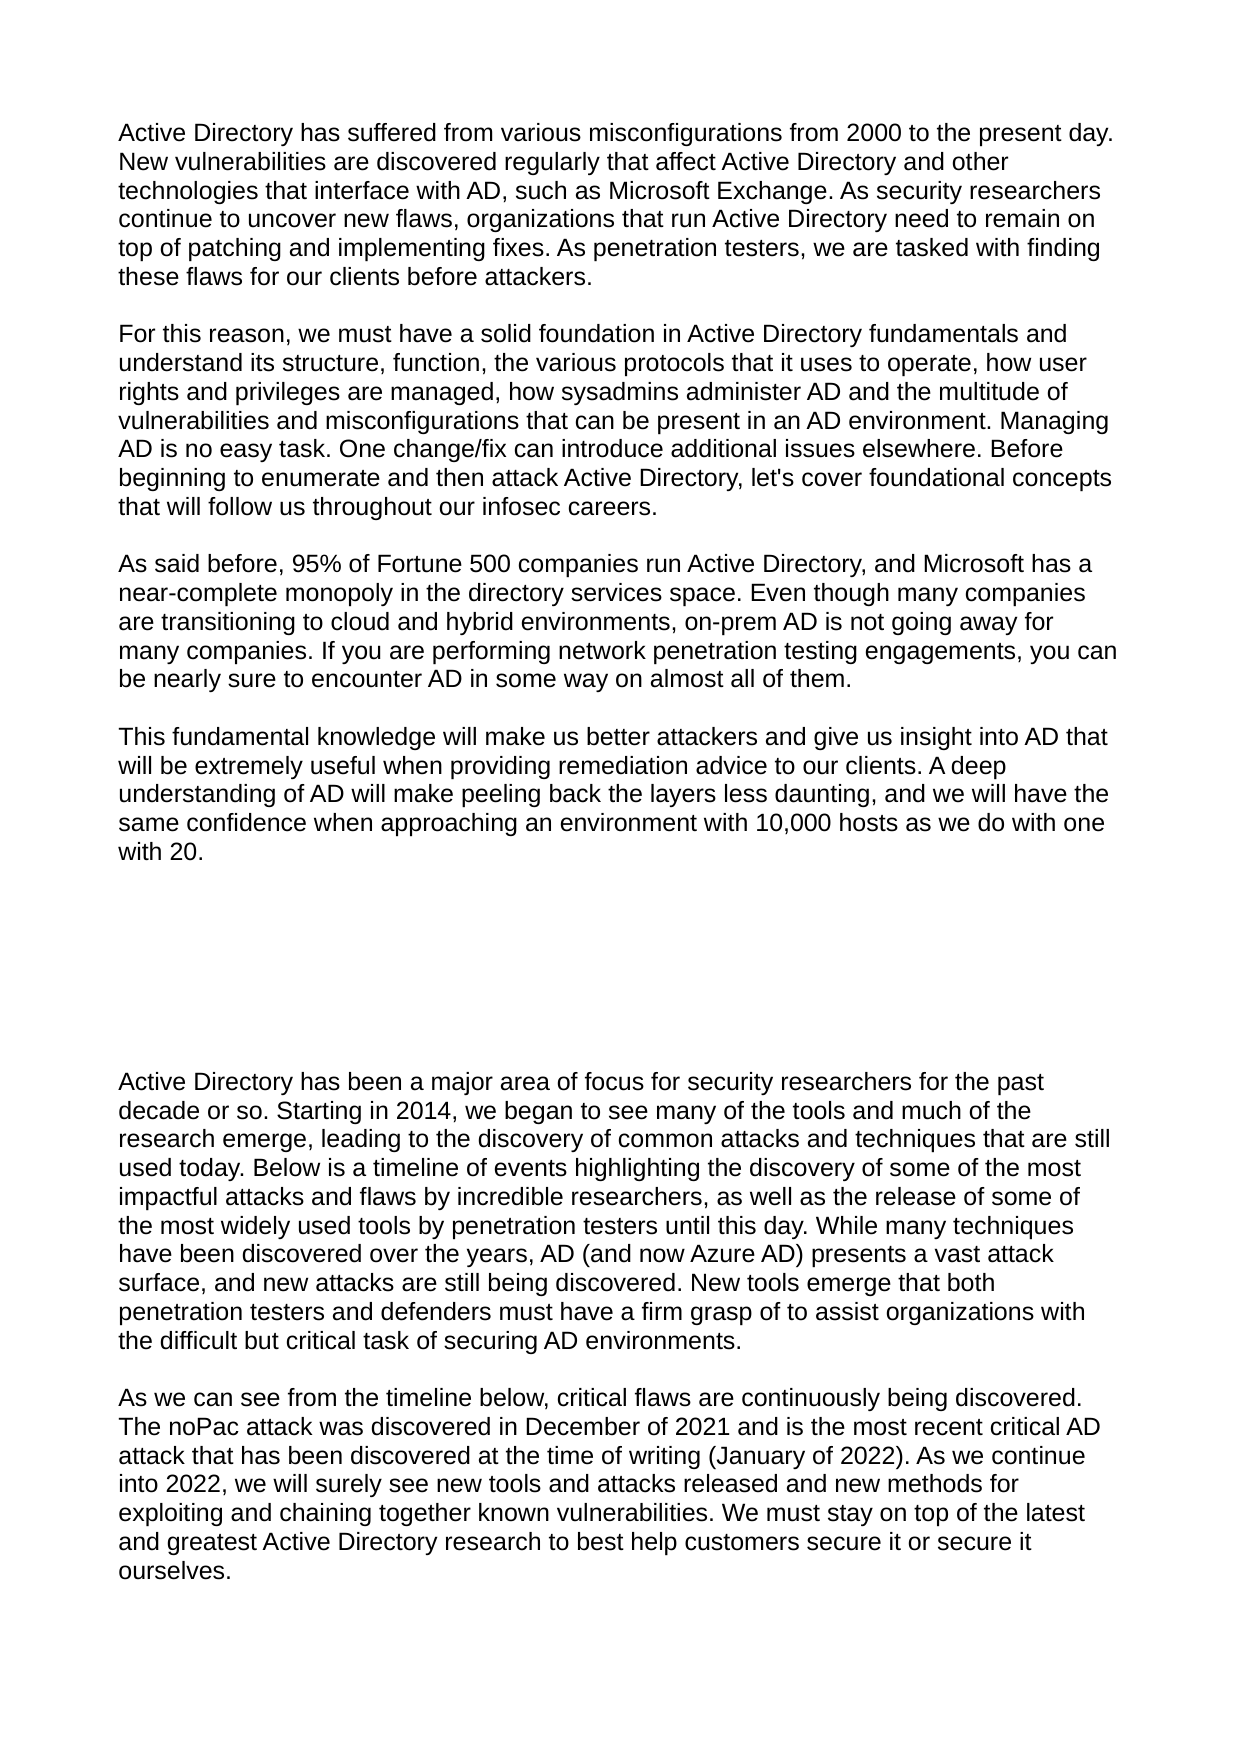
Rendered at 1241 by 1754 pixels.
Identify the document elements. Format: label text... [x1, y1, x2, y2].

text For this reason, we must have a solid foundation in Active Directory fundamentals and understand its structure, function, the various protocols that it uses to operate, how user rights and privileges are managed, how sysadmins administer AD and the multitude of vulnerabilities and misconfigurations that can be present in an AD environment. Managing AD is no easy task. One change/fix can introduce additional issues elsewhere. Before beginning to enumerate and then attack Active Directory, let's cover foundational concepts that will follow us throughout our infosec careers. [118, 319, 1122, 521]
text This fundamental knowledge will make us better attackers and give us insight into AD that will be extremely useful when providing remediation advice to our clients. A deep understanding of AD will make peeling back the layers less daunting, and we will have the same confidence when approaching an environment with 10,000 hosts as we do with one with 20. [118, 722, 1122, 866]
text As said before, 95% of Fortune 500 companies run Active Directory, and Microsoft has a near-complete monopoly in the directory services space. Even though many companies are transitioning to cloud and hybrid environments, on-prem AD is not going away for many companies. If you are performing network penetration testing engagements, you can be nearly sure to encounter AD in some way on almost all of them. [118, 549, 1122, 693]
text As we can see from the timeline below, critical flaws are continuously being discovered. The noPac attack was discovered in December of 2021 and is the most recent critical AD attack that has been discovered at the time of writing (January of 2022). As we continue into 2022, we will surely see new tools and attacks released and new methods for exploiting and chaining together known vulnerabilities. We must stay on top of the latest and greatest Active Directory research to best help customers secure it or secure it ourselves. [118, 1383, 1122, 1584]
text Active Directory has suffered from various misconfigurations from 2000 to the present day. New vulnerabilities are discovered regularly that affect Active Directory and other technologies that interface with AD, such as Microsoft Exchange. As security researchers continue to uncover new flaws, organizations that run Active Directory need to remain on top of patching and implementing fixes. As penetration testers, we are tasked with finding these flaws for our clients before attackers. [118, 118, 1122, 291]
text Active Directory has been a major area of focus for security researchers for the past decade or so. Starting in 2014, we began to see many of the tools and much of the research emerge, leading to the discovery of common attacks and techniques that are still used today. Below is a timeline of events highlighting the discovery of some of the most impactful attacks and flaws by incredible researchers, as well as the release of some of the most widely used tools by penetration testers until this day. While many techniques have been discovered over the years, AD (and now Azure AD) presents a vast attack surface, and new attacks are still being discovered. New tools emerge that both penetration testers and defenders must have a firm grasp of to assist organizations with the difficult but critical task of securing AD environments. [118, 1067, 1122, 1354]
